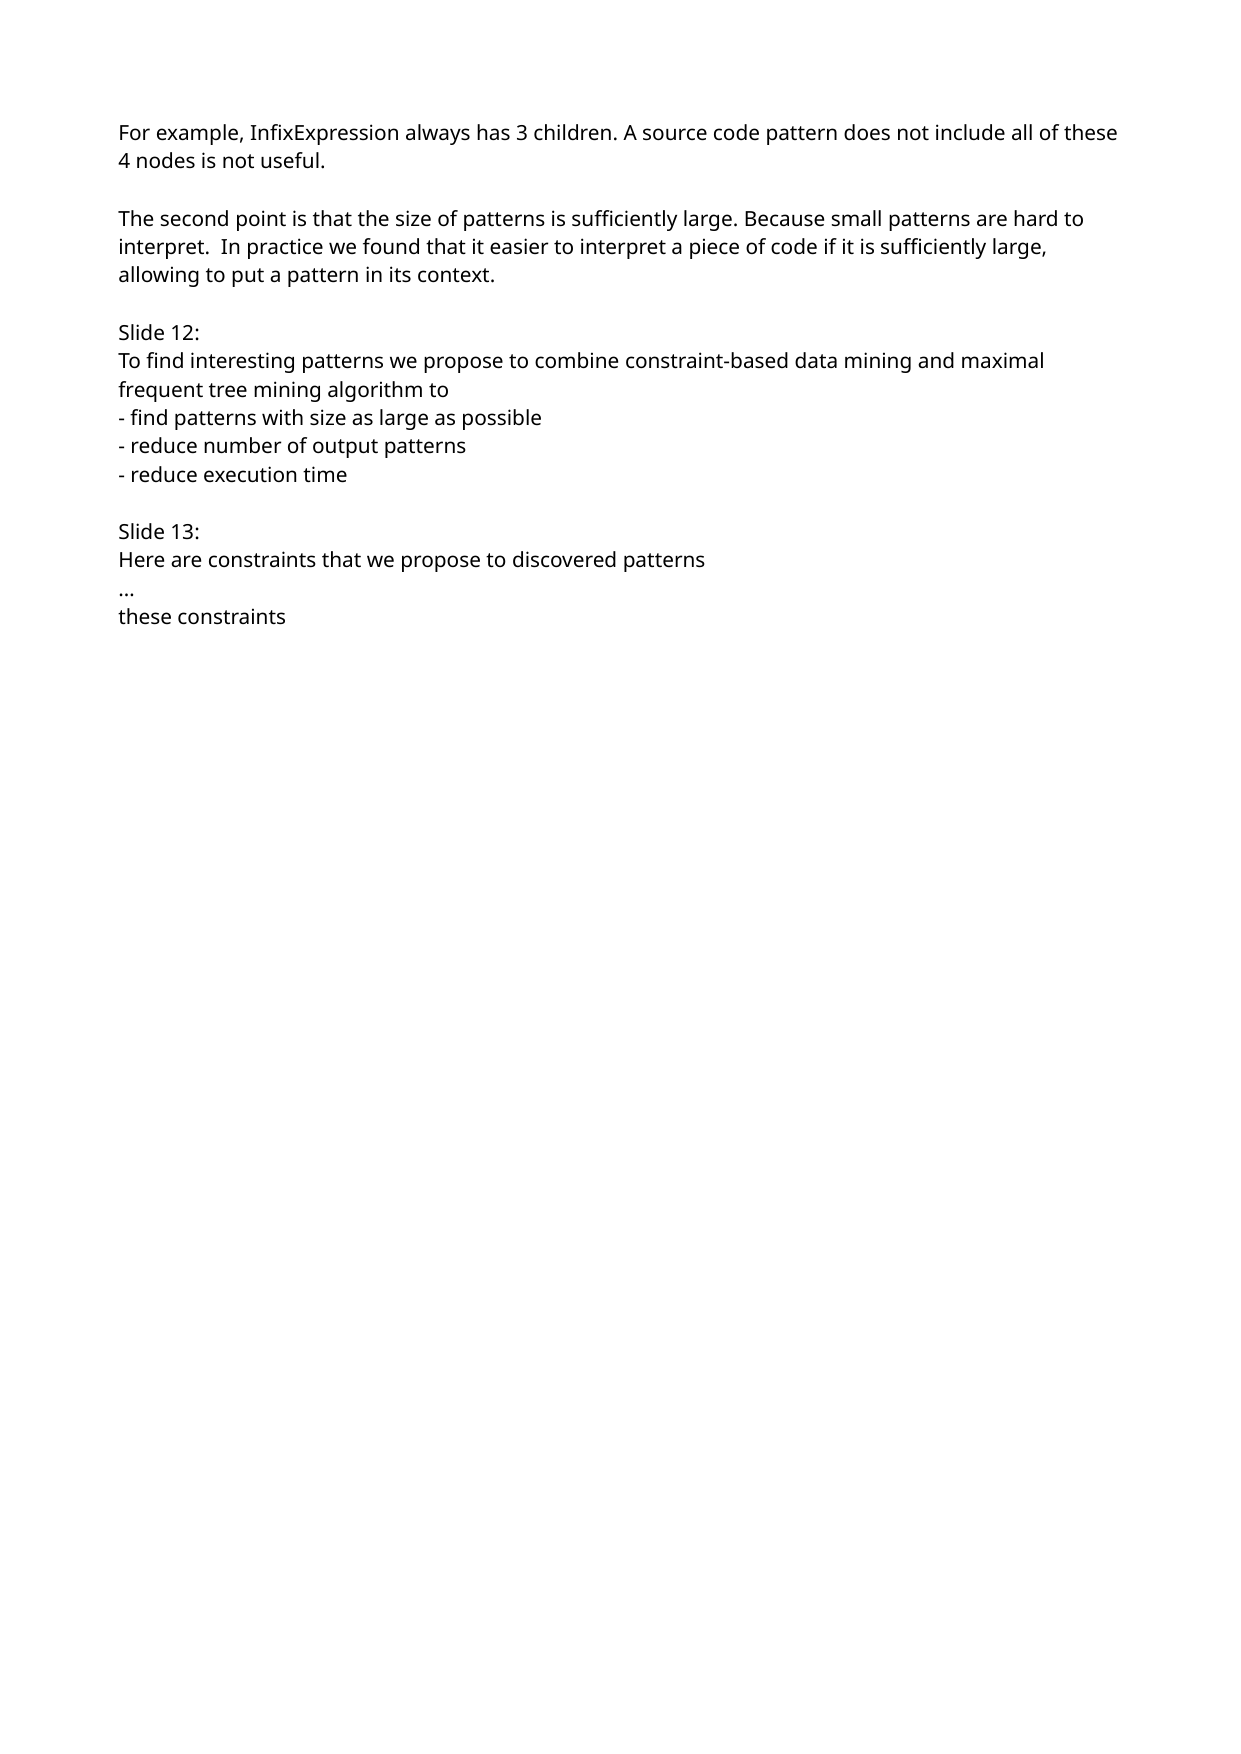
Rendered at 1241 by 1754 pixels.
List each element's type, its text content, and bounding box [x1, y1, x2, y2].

text The second point is that the size of patterns is sufficiently large. Because small patterns are hard to interpret. In practice we found that it easier to interpret a piece of code if it is sufficiently large, allowing to put a pattern in its context. [118, 204, 1122, 289]
text Slide 13: [118, 517, 1122, 546]
text these constraints [118, 602, 1122, 631]
text - reduce number of output patterns [118, 432, 1122, 460]
text Slide 12: [118, 318, 1122, 346]
text - reduce execution time [118, 460, 1122, 488]
text - find patterns with size as large as possible [118, 403, 1122, 432]
text For example, InfixExpression always has 3 children. A source code pattern does not include all of these 4 nodes is not useful. [118, 118, 1122, 175]
text … [118, 574, 1122, 602]
text To find interesting patterns we propose to combine constraint-based data mining and maximal frequent tree mining algorithm to [118, 346, 1122, 403]
text Here are constraints that we propose to discovered patterns [118, 546, 1122, 574]
